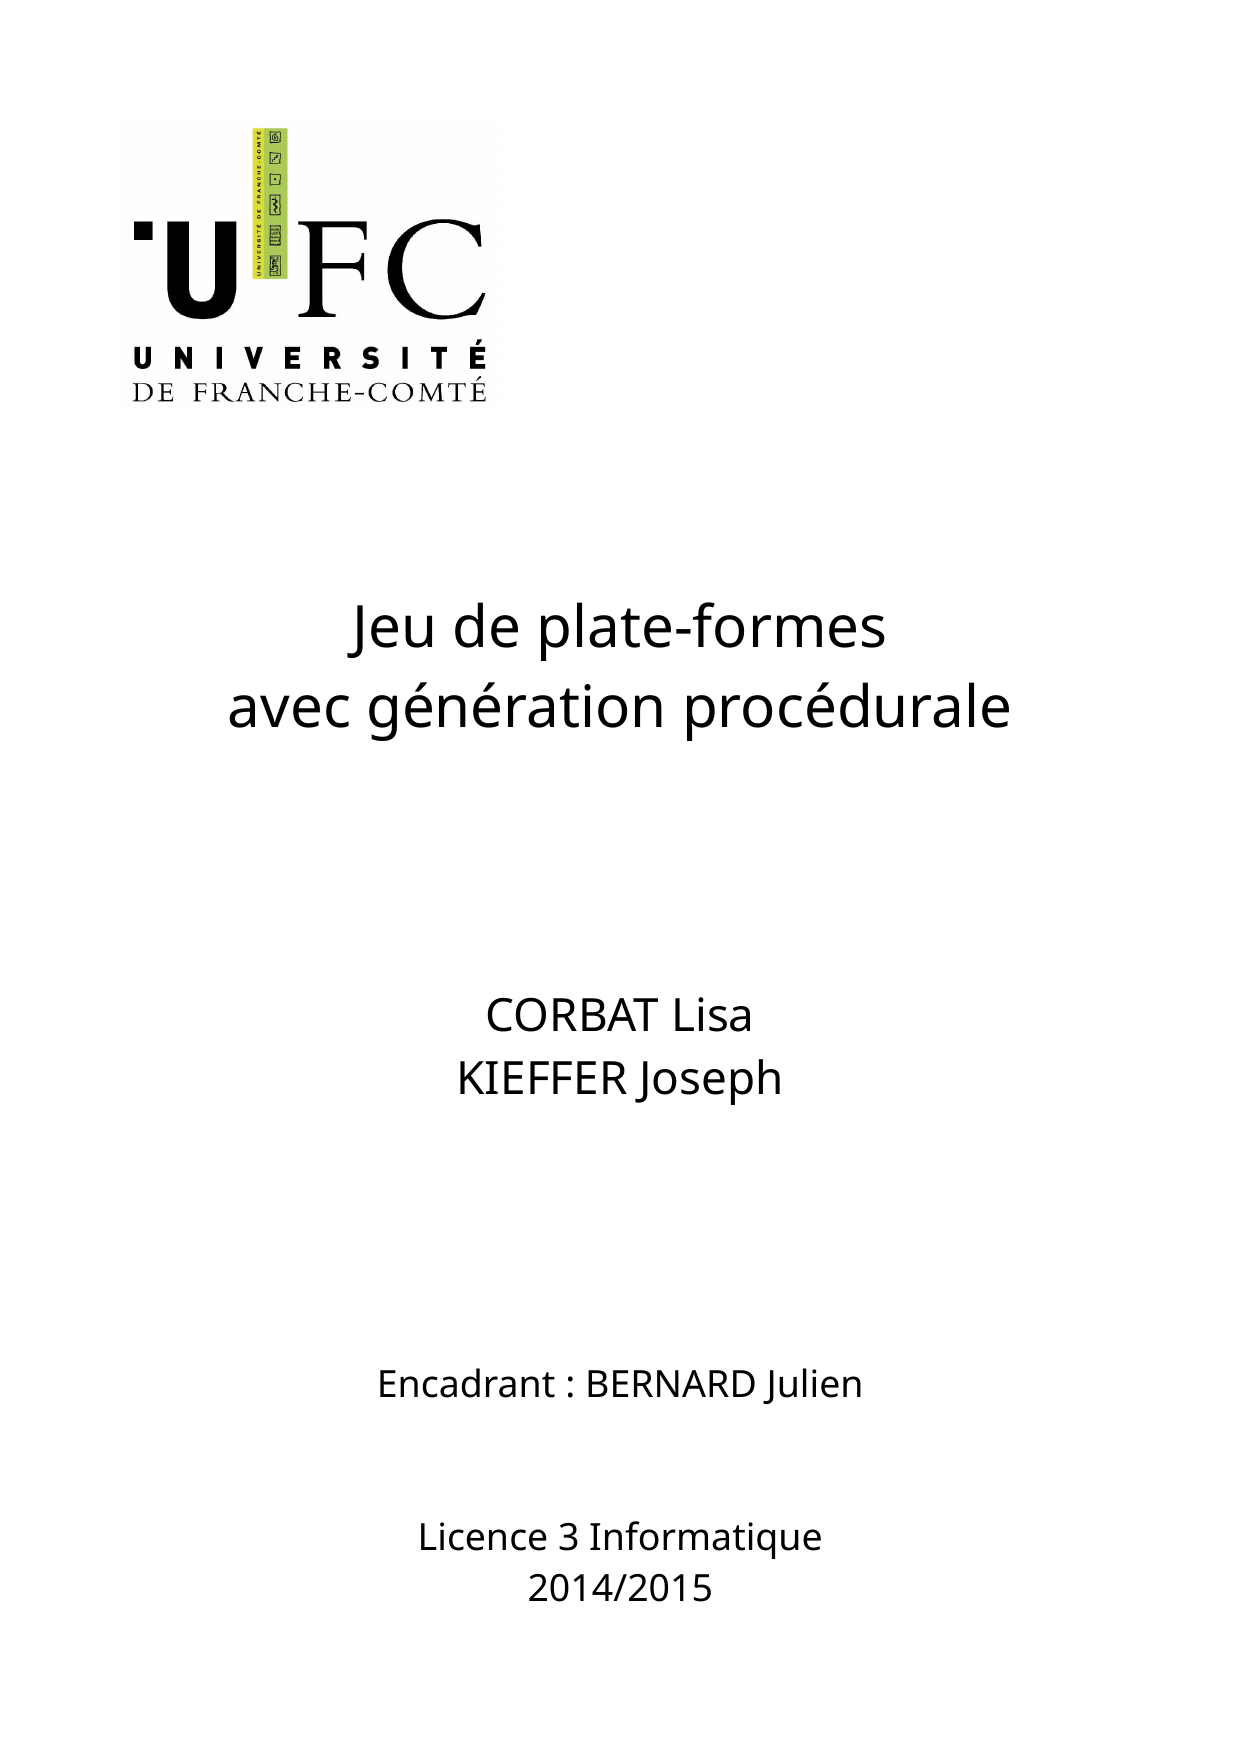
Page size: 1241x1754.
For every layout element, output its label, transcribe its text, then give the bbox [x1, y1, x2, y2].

text Encadrant : BERNARD Julien [118, 1357, 1122, 1408]
text Licence 3 Informatique [118, 1510, 1122, 1561]
text 2014/2015 [118, 1561, 1122, 1612]
picture [120, 122, 502, 410]
text avec génération procédurale [118, 665, 1122, 744]
text CORBAT Lisa [118, 983, 1122, 1045]
text Jeu de plate-formes [118, 586, 1122, 665]
text KIEFFER Joseph [118, 1045, 1122, 1108]
